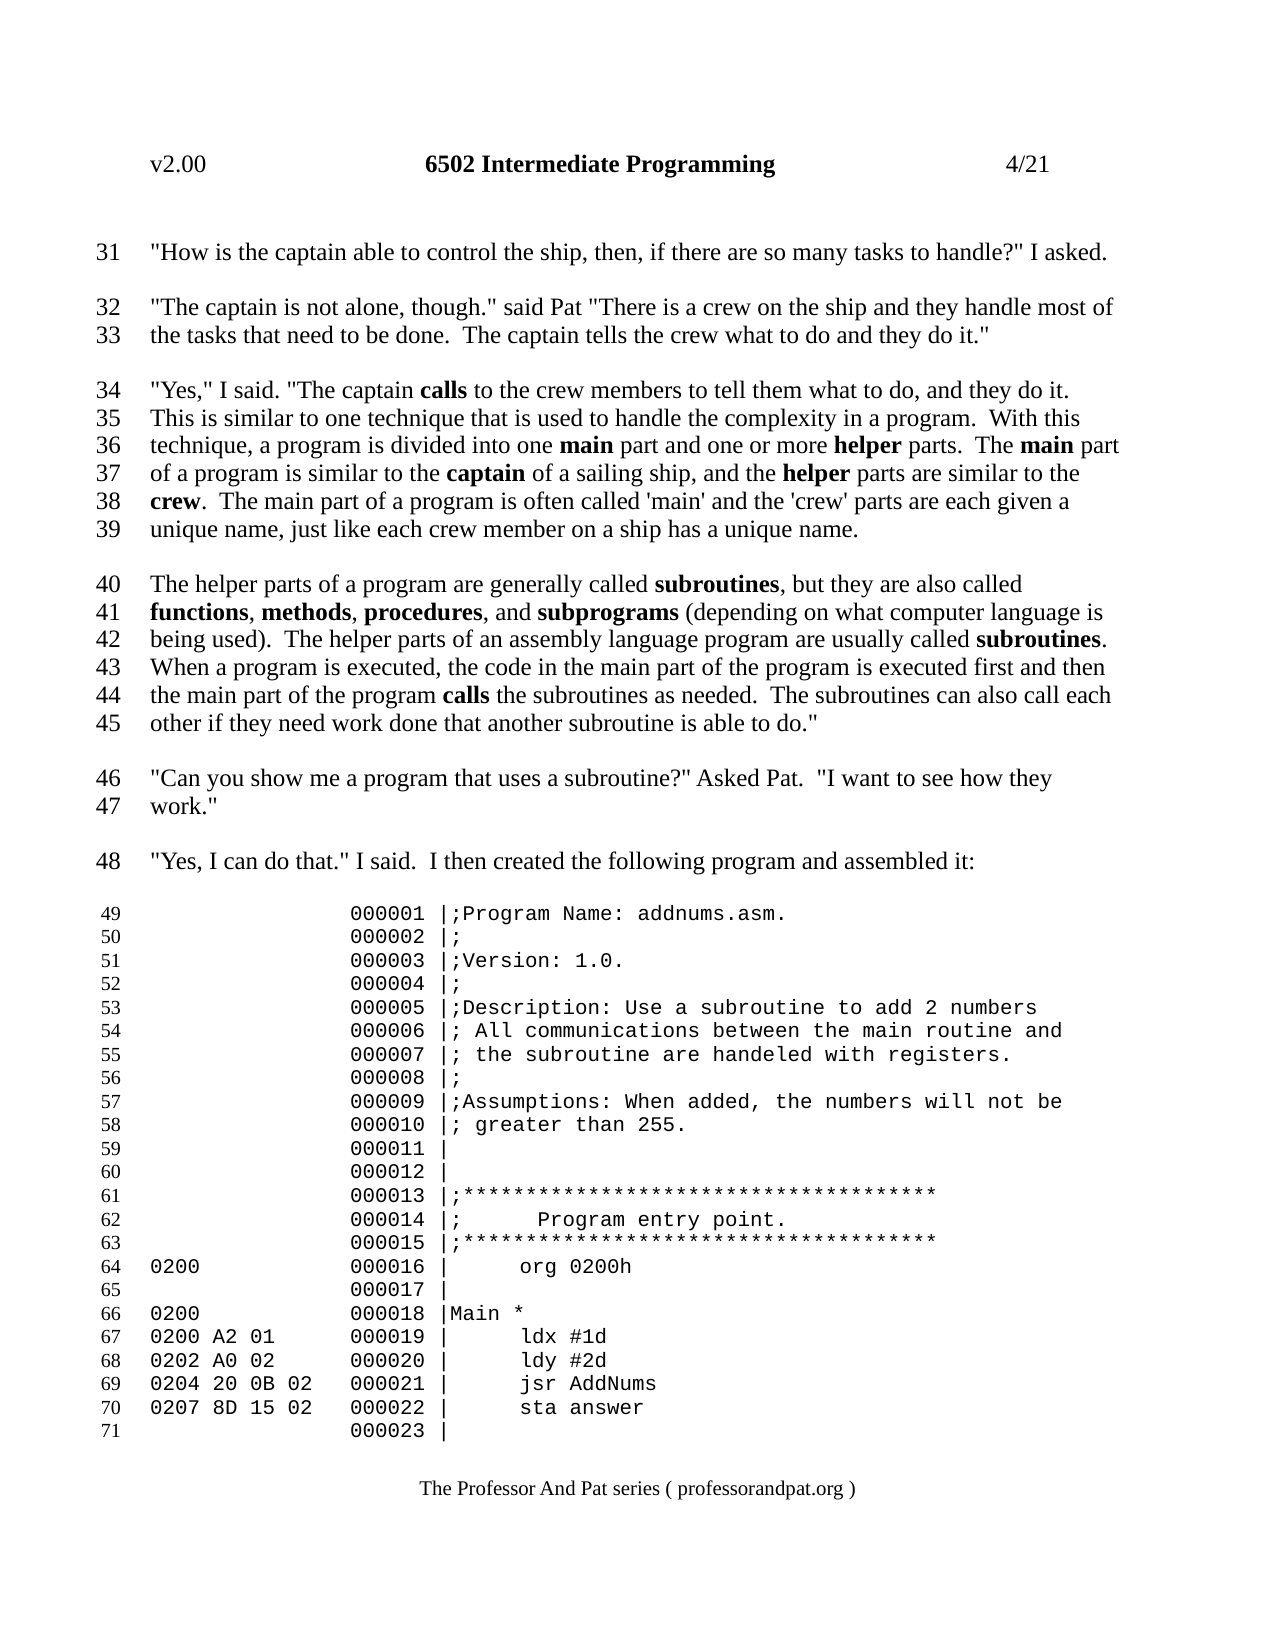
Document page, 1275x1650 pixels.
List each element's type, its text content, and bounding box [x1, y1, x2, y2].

text 000012 | [150, 1162, 1125, 1185]
text 000001 |;Program Name: addnums.asm. [150, 903, 1125, 926]
text 000003 |;Version: 1.0. [150, 950, 1125, 973]
text 0202 A0 02 000020 | ldy #2d [150, 1350, 1125, 1373]
text "The captain is not alone, though." said Pat "There is a crew on the ship and they handle most of the tasks that need to be done. The captain tells the crew what to do and they do it." [150, 293, 1125, 348]
text 000014 |; Program entry point. [150, 1209, 1125, 1232]
text 000015 |;************************************** [150, 1232, 1125, 1256]
text 000009 |;Assumptions: When added, the numbers will not be [150, 1091, 1125, 1114]
text 000010 |; greater than 255. [150, 1114, 1125, 1138]
text 000013 |;************************************** [150, 1185, 1125, 1209]
text "Yes," I said. "The captain calls to the crew members to tell them what to do, and they do it. This is similar to one technique that is used to handle the complexity in a program. With this technique, a program is divided into one main part and one or more helper parts. The main part of a program is similar to the captain of a sailing ship, and the helper parts are similar to the crew. The main part of a program is often called 'main' and the 'crew' parts are each given a unique name, just like each crew member on a ship has a unique name. [150, 376, 1125, 542]
text "How is the captain able to control the ship, then, if there are so many tasks to handle?" I asked. [150, 238, 1125, 265]
text 000002 |; [150, 926, 1125, 950]
text 0200 000016 | org 0200h [150, 1256, 1125, 1279]
text 000017 | [150, 1279, 1125, 1303]
text The helper parts of a program are generally called subroutines, but they are also called functions, methods, procedures, and subprograms (depending on what computer language is being used). The helper parts of an assembly language program are usually called subroutines. When a program is executed, the code in the main part of the program is executed first and then the main part of the program calls the subroutines as needed. The subroutines can also call each other if they need work done that another subroutine is able to do." [150, 570, 1125, 736]
text 0200 A2 01 000019 | ldx #1d [150, 1326, 1125, 1350]
text 000011 | [150, 1138, 1125, 1162]
text 0204 20 0B 02 000021 | jsr AddNums [150, 1373, 1125, 1397]
text 000023 | [150, 1421, 1125, 1444]
text 000007 |; the subroutine are handeled with registers. [150, 1044, 1125, 1067]
text 000006 |; All communications between the main routine and [150, 1020, 1125, 1044]
text 000004 |; [150, 973, 1125, 997]
text 0200 000018 |Main * [150, 1303, 1125, 1326]
text 000005 |;Description: Use a subroutine to add 2 numbers [150, 997, 1125, 1020]
text "Yes, I can do that." I said. I then created the following program and assembled it: [150, 847, 1125, 875]
text 000008 |; [150, 1067, 1125, 1091]
text "Can you show me a program that uses a subroutine?" Asked Pat. "I want to see how they work." [150, 764, 1125, 819]
text 0207 8D 15 02 000022 | sta answer [150, 1397, 1125, 1421]
